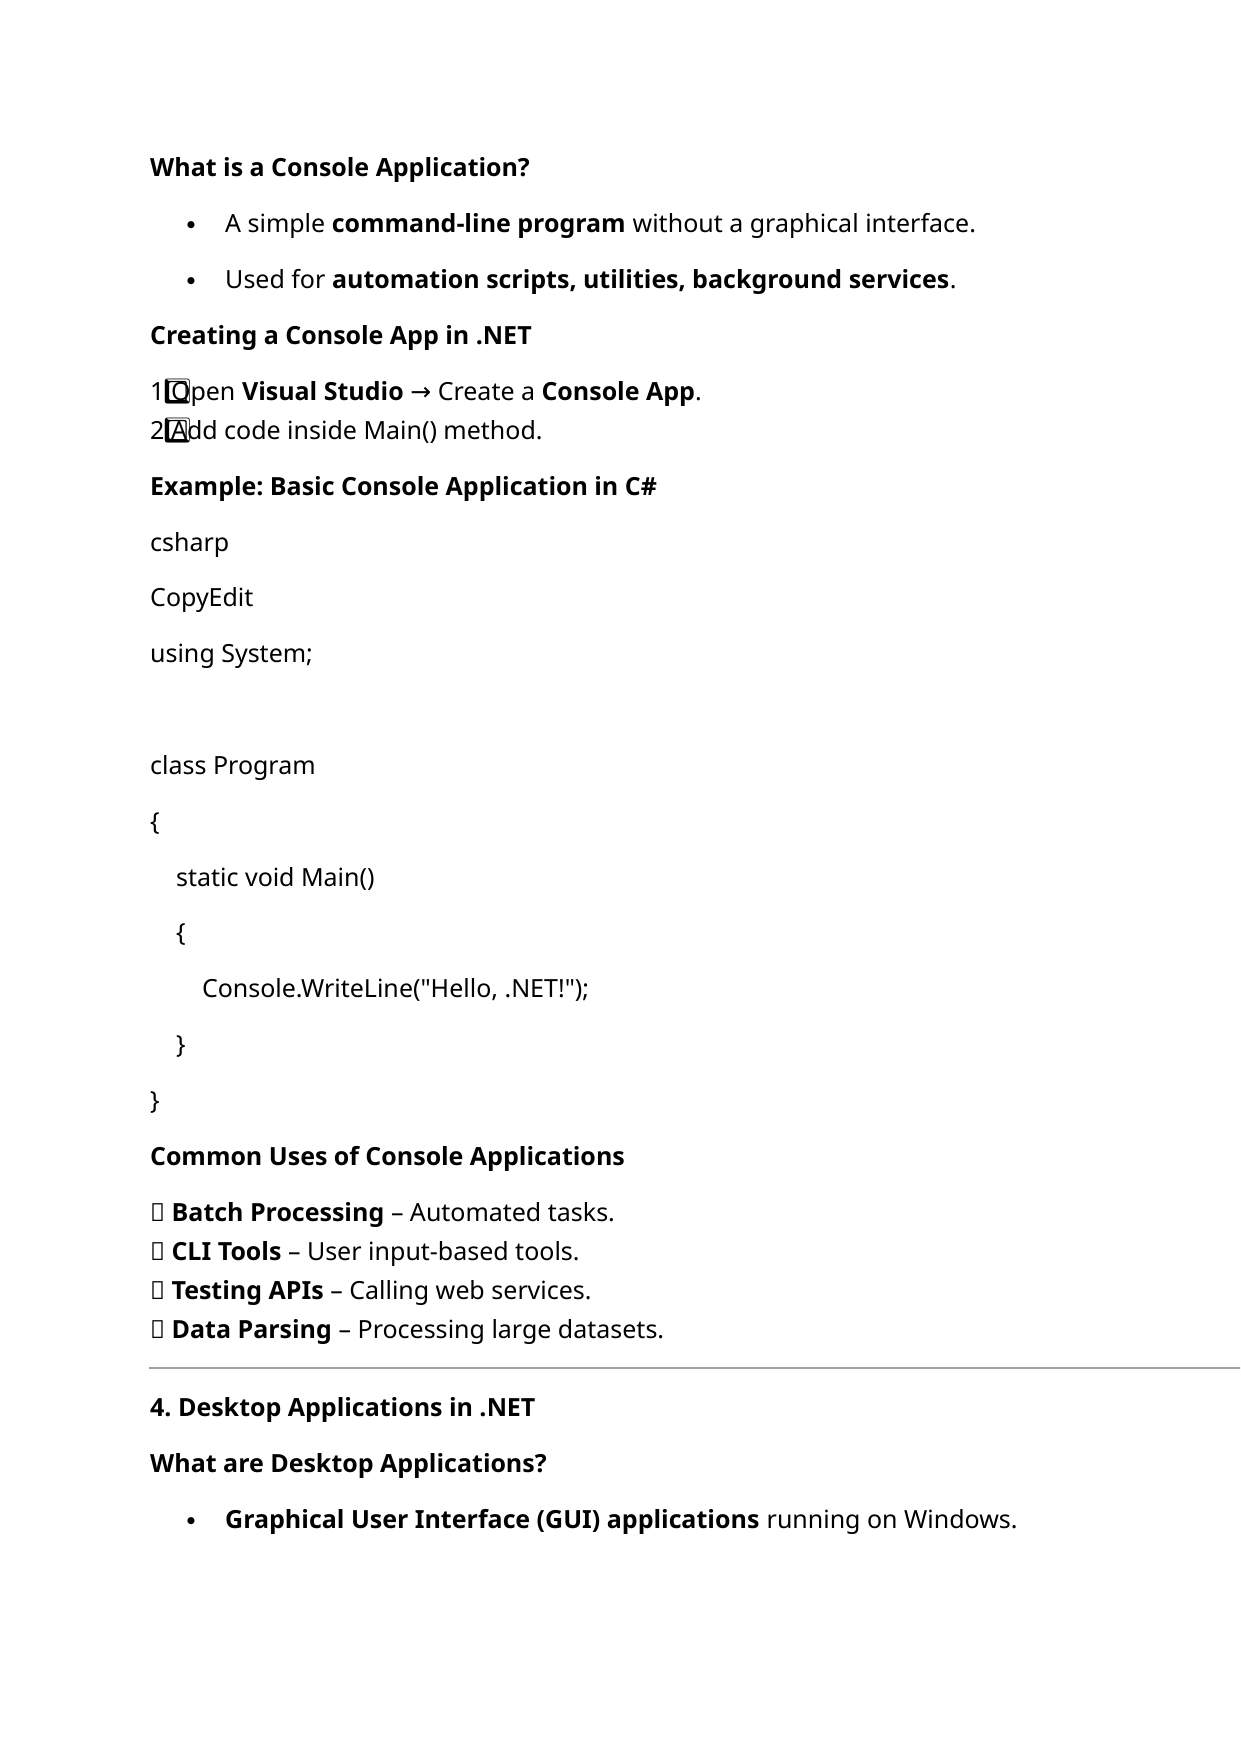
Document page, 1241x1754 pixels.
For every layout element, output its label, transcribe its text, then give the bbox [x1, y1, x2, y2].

text 1️⃣ Open Visual Studio → Create a Console App. 2️⃣ Add code inside Main() method. [150, 373, 1090, 447]
list Graphical User Interface (GUI) applications running on Windows. [187, 1501, 1090, 1535]
text Console.WriteLine("Hello, .NET!"); [150, 971, 1090, 1005]
text static void Main() [150, 859, 1090, 893]
list A simple command-line program without a graphical interface. [187, 206, 1090, 240]
text csharp [150, 524, 1090, 558]
text Common Uses of Console Applications [150, 1138, 1090, 1172]
text } [150, 1082, 1090, 1117]
text What are Desktop Applications? [150, 1445, 1090, 1479]
text Example: Basic Console Application in C# [150, 468, 1090, 502]
text using System; [150, 636, 1090, 670]
text CopyEdit [150, 580, 1090, 614]
text 4. Desktop Applications in .NET [150, 1389, 1090, 1424]
text ✅ Batch Processing – Automated tasks. ✅ CLI Tools – User input-based tools. ✅ Testing APIs – Calling web services. ✅ Data Parsing – Processing large datasets. [150, 1194, 1090, 1346]
text } [150, 1027, 1090, 1061]
text { [150, 803, 1090, 837]
text What is a Console Application? [150, 150, 1090, 184]
text Creating a Console App in .NET [150, 317, 1090, 352]
list Used for automation scripts, utilities, background services. [187, 262, 1090, 296]
text { [150, 915, 1090, 949]
text class Program [150, 747, 1090, 782]
